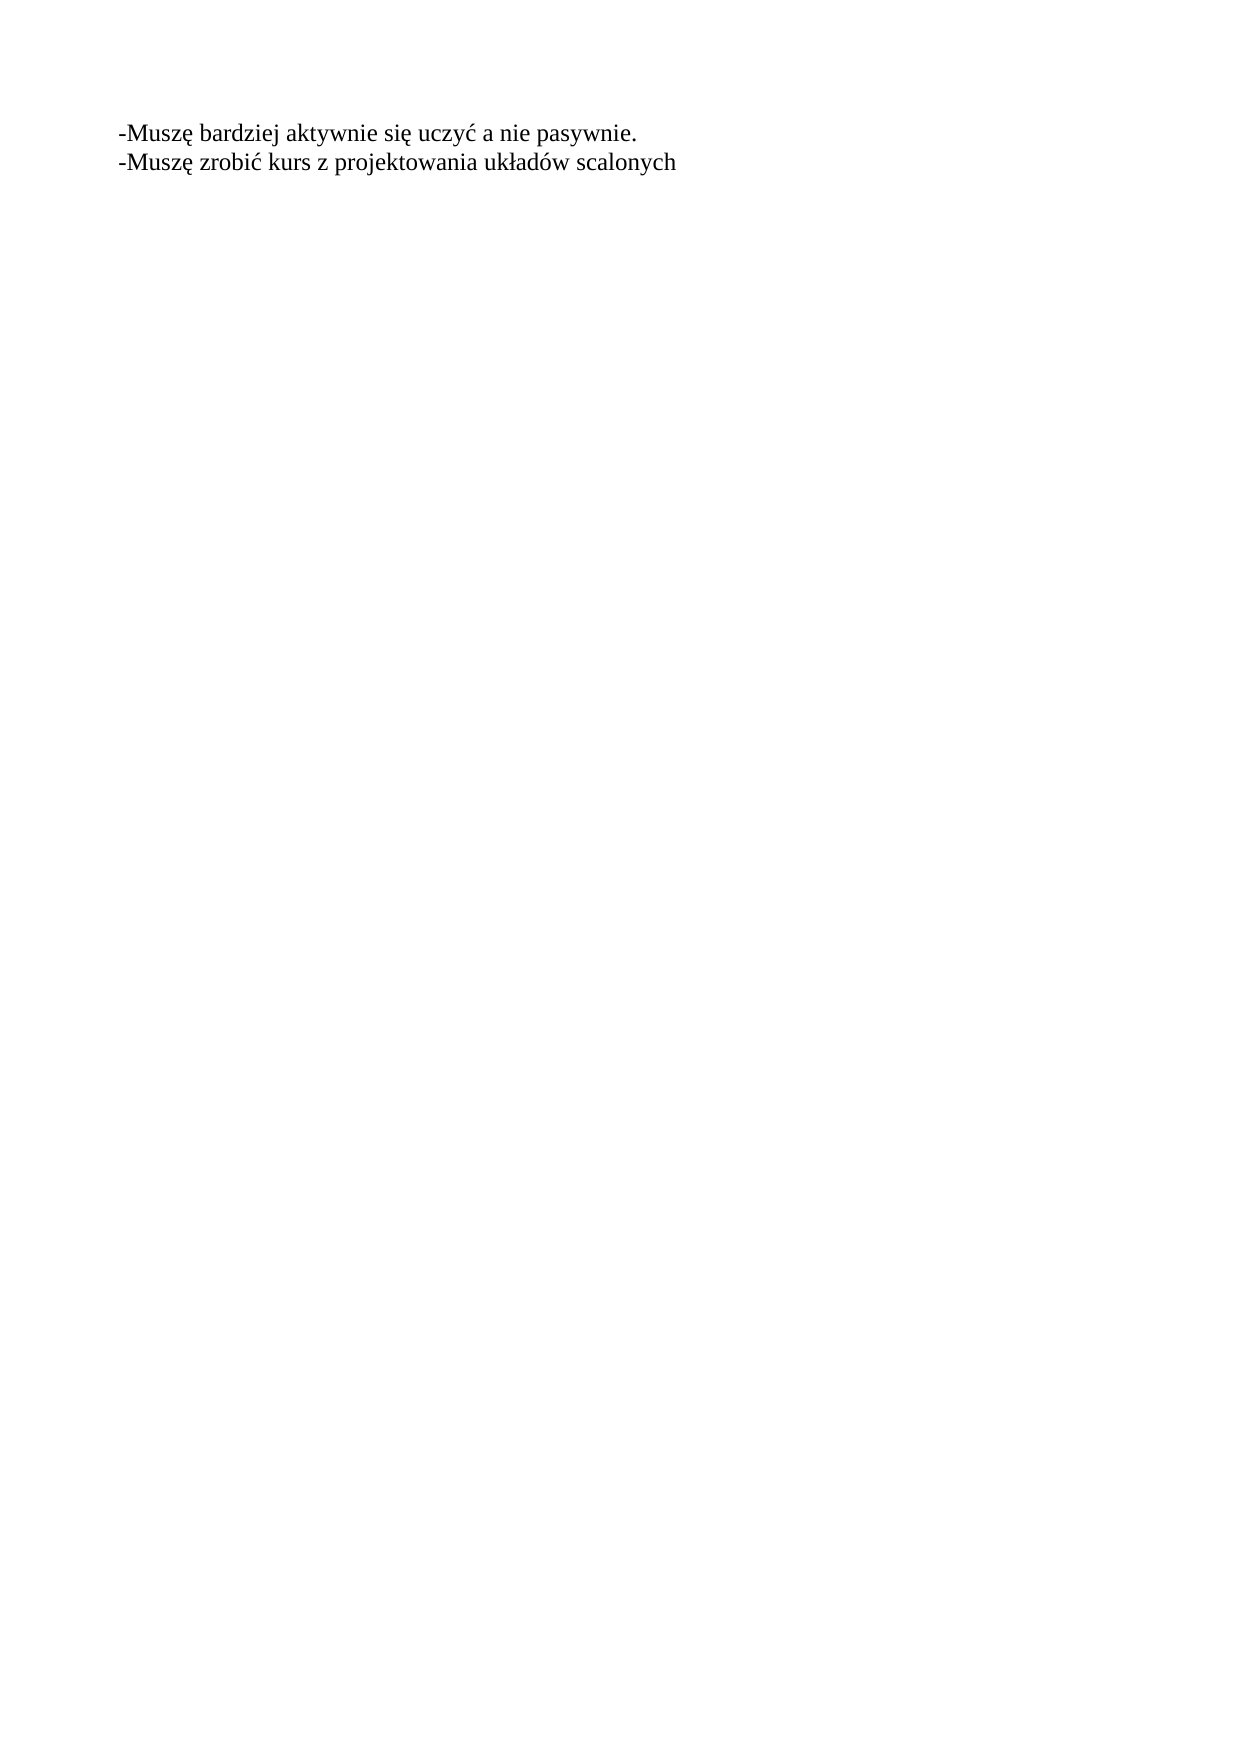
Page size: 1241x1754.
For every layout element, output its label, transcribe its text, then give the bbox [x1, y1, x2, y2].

text -Muszę bardziej aktywnie się uczyć a nie pasywnie. [118, 118, 1122, 147]
text -Muszę zrobić kurs z projektowania układów scalonych [118, 147, 1122, 176]
